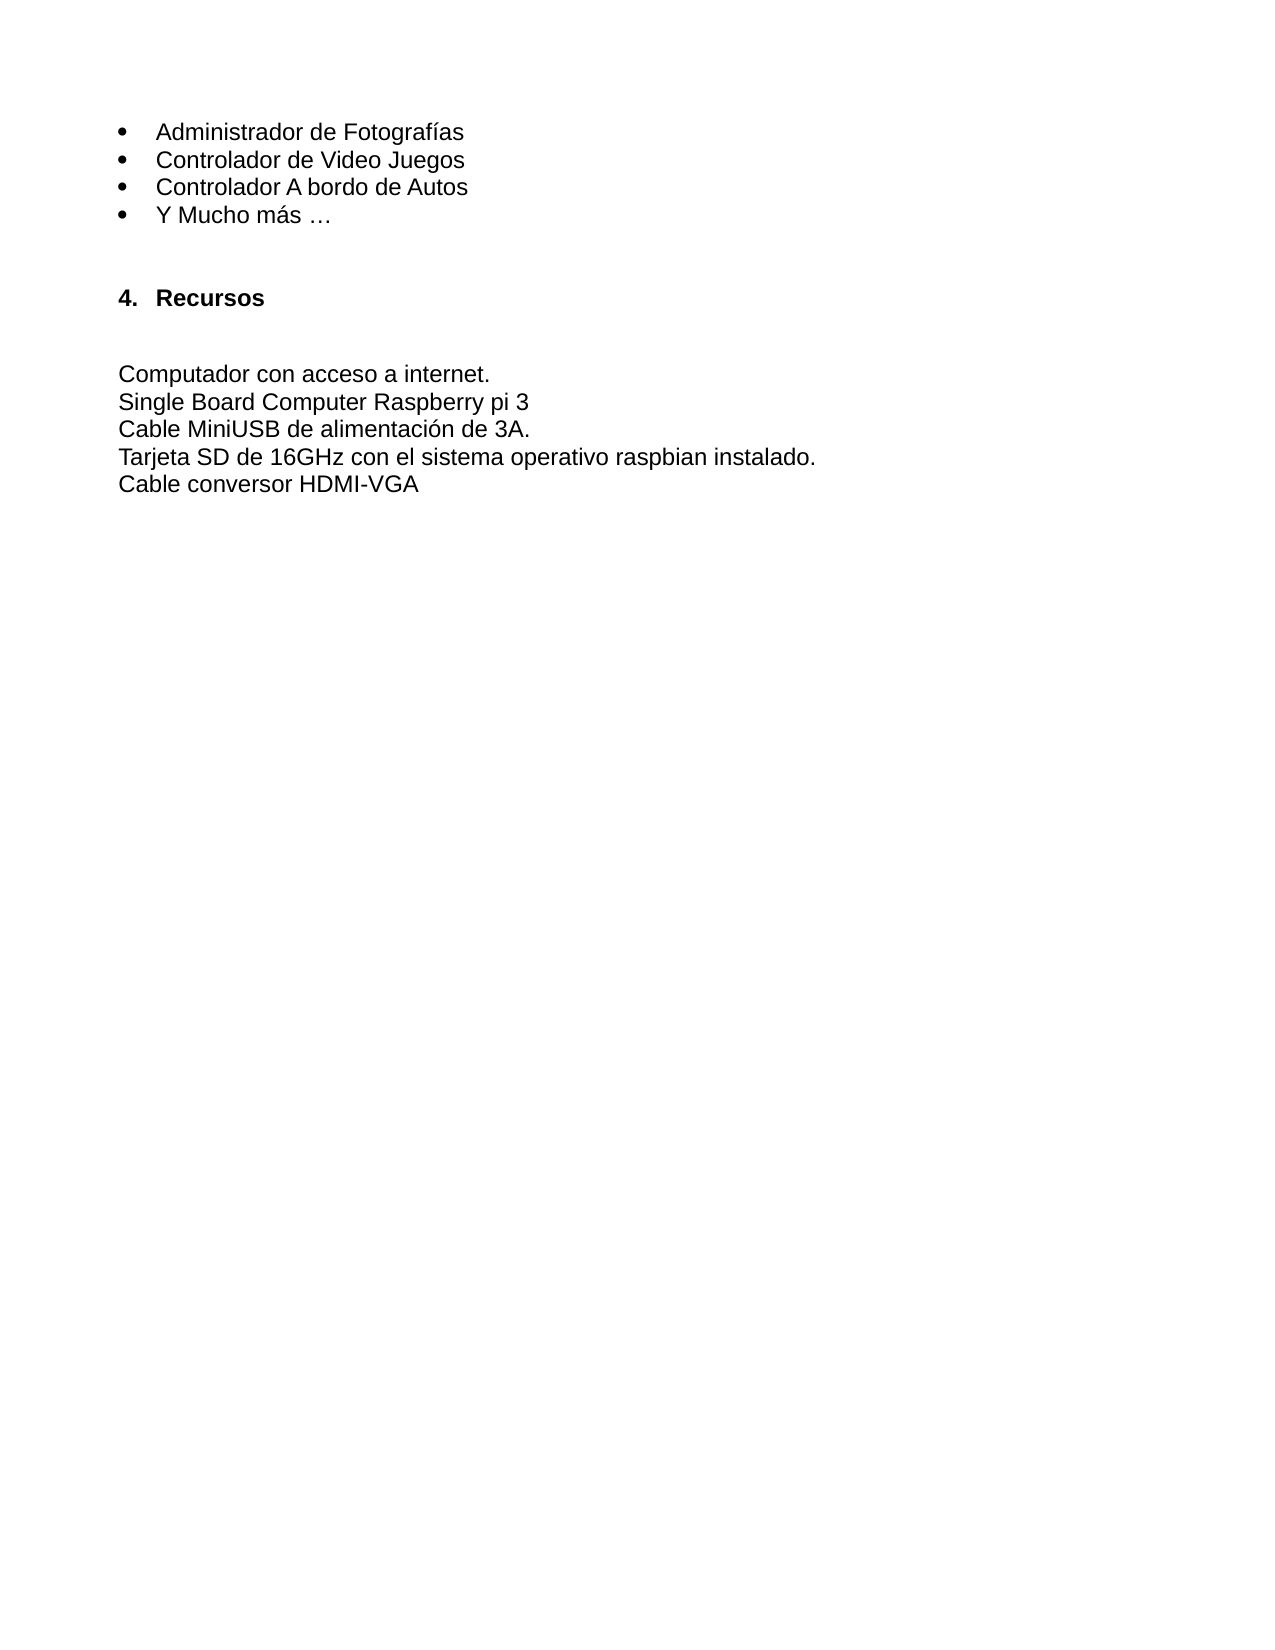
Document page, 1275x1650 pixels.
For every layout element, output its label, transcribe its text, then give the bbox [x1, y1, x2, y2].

list Controlador de Video Juegos [118, 146, 1157, 173]
list Recursos [118, 284, 1157, 311]
text Tarjeta SD de 16GHz con el sistema operativo raspbian instalado. [118, 443, 1157, 470]
list Y Mucho más … [118, 201, 1157, 228]
text Cable MiniUSB de alimentación de 3A. [118, 415, 1157, 443]
text Single Board Computer Raspberry pi 3 [118, 387, 1157, 415]
text Cable conversor HDMI-VGA [118, 470, 1157, 498]
list Controlador A bordo de Autos [118, 173, 1157, 201]
list Administrador de Fotografías [118, 118, 1157, 146]
text Computador con acceso a internet. [118, 360, 1157, 387]
